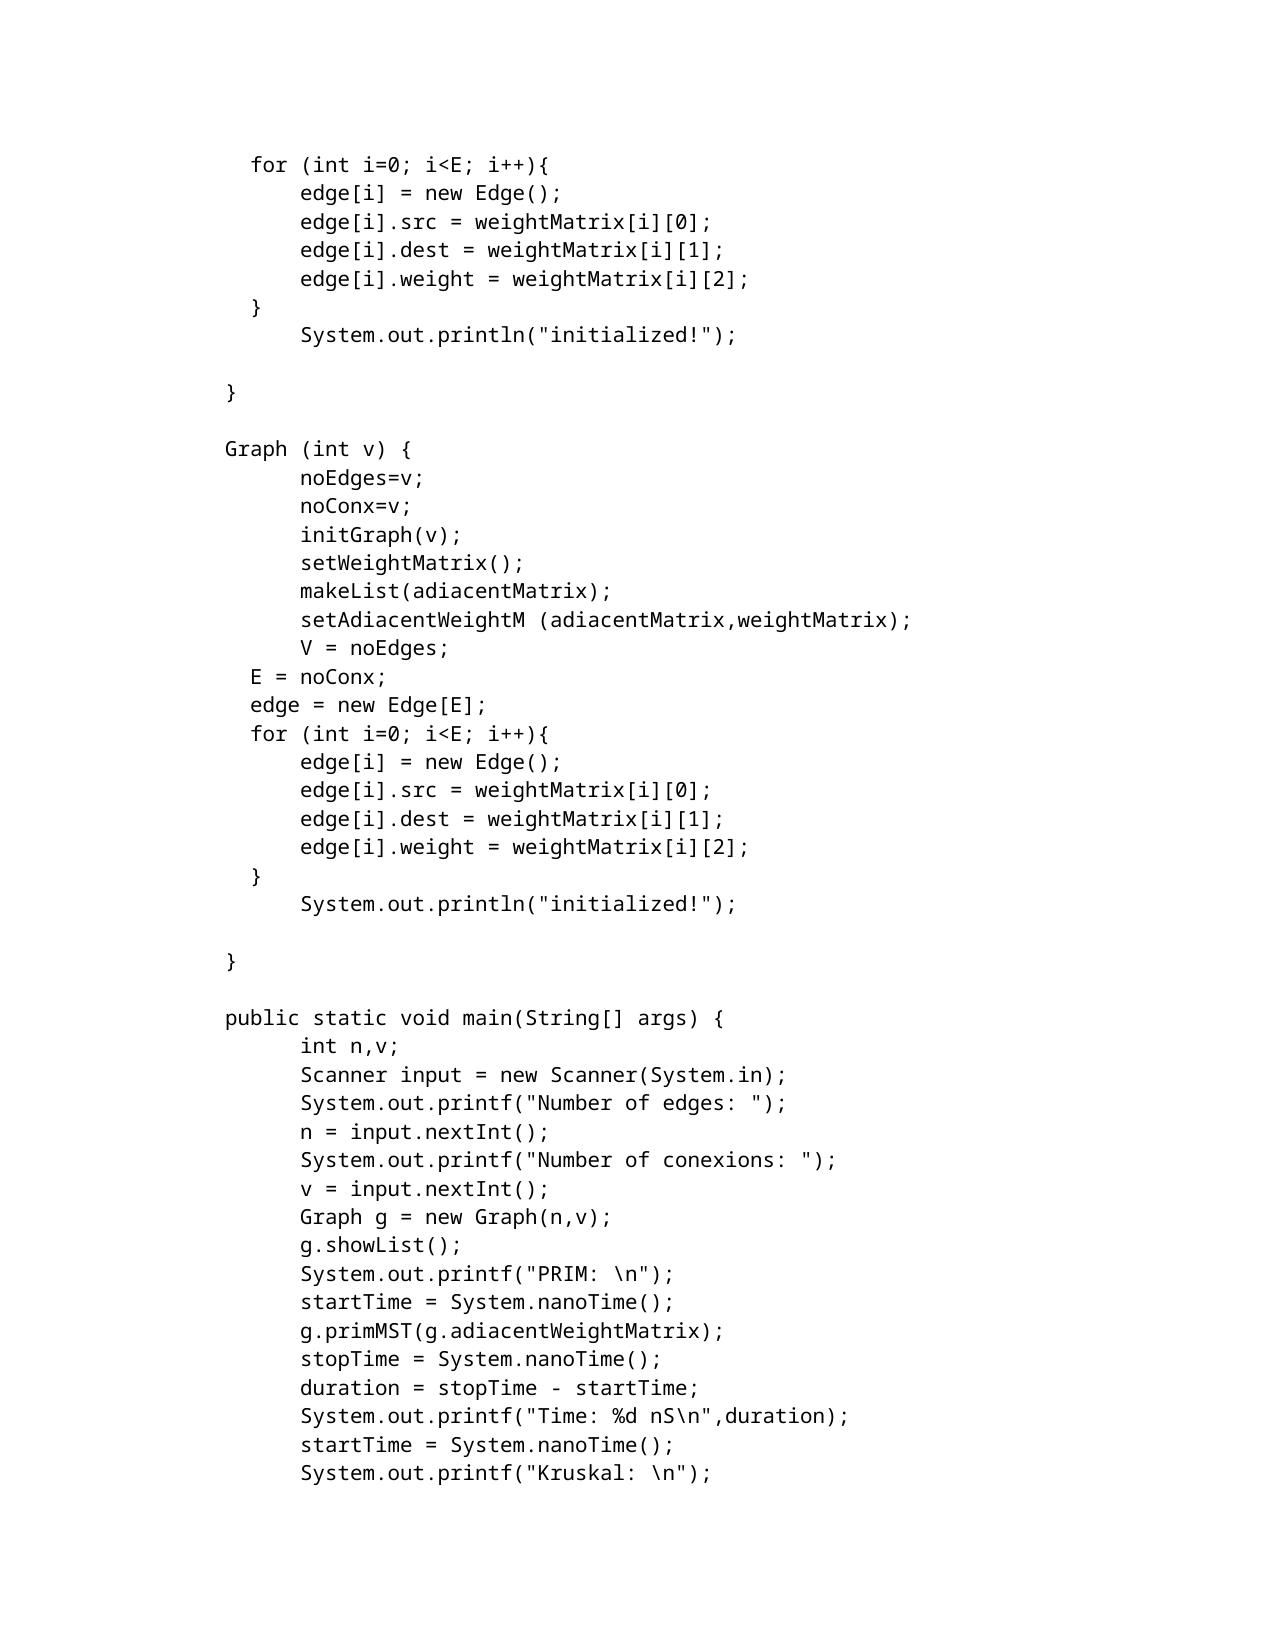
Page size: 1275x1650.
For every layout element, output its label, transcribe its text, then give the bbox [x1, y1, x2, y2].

text setAdiacentWeightM (adiacentMatrix,weightMatrix); [150, 605, 1125, 633]
text stopTime = System.nanoTime(); [150, 1344, 1125, 1373]
text } [150, 377, 1125, 406]
text System.out.printf("Number of conexions: "); [150, 1145, 1125, 1174]
text System.out.printf("Time: %d nS\n",duration); [150, 1401, 1125, 1430]
text initGraph(v); [150, 520, 1125, 548]
text edge[i].src = weightMatrix[i][0]; [150, 776, 1125, 804]
text for (int i=0; i<E; i++){ [150, 719, 1125, 747]
text System.out.printf("PRIM: \n"); [150, 1259, 1125, 1287]
text } [150, 861, 1125, 889]
text } [150, 946, 1125, 975]
text startTime = System.nanoTime(); [150, 1287, 1125, 1316]
text makeList(adiacentMatrix); [150, 577, 1125, 605]
text n = input.nextInt(); [150, 1117, 1125, 1145]
text setWeightMatrix(); [150, 548, 1125, 577]
text edge[i].dest = weightMatrix[i][1]; [150, 804, 1125, 832]
text edge[i].weight = weightMatrix[i][2]; [150, 832, 1125, 861]
text edge[i] = new Edge(); [150, 178, 1125, 207]
text int n,v; [150, 1032, 1125, 1060]
text public static void main(String[] args) { [150, 1003, 1125, 1032]
text edge[i] = new Edge(); [150, 747, 1125, 776]
text System.out.println("initialized!"); [150, 321, 1125, 349]
text startTime = System.nanoTime(); [150, 1430, 1125, 1458]
text } [150, 292, 1125, 321]
text V = noEdges; [150, 633, 1125, 662]
text g.primMST(g.adiacentWeightMatrix); [150, 1316, 1125, 1344]
text edge = new Edge[E]; [150, 690, 1125, 719]
text Scanner input = new Scanner(System.in); [150, 1060, 1125, 1088]
text System.out.printf("Kruskal: \n"); [150, 1458, 1125, 1487]
text Graph g = new Graph(n,v); [150, 1202, 1125, 1231]
text edge[i].weight = weightMatrix[i][2]; [150, 264, 1125, 292]
text v = input.nextInt(); [150, 1174, 1125, 1202]
text Graph (int v) { [150, 434, 1125, 463]
text noConx=v; [150, 491, 1125, 520]
text edge[i].src = weightMatrix[i][0]; [150, 207, 1125, 235]
text noEdges=v; [150, 463, 1125, 491]
text System.out.println("initialized!"); [150, 889, 1125, 918]
text for (int i=0; i<E; i++){ [150, 150, 1125, 178]
text edge[i].dest = weightMatrix[i][1]; [150, 235, 1125, 264]
text System.out.printf("Number of edges: "); [150, 1088, 1125, 1117]
text E = noConx; [150, 662, 1125, 690]
text duration = stopTime - startTime; [150, 1373, 1125, 1401]
text g.showList(); [150, 1231, 1125, 1259]
